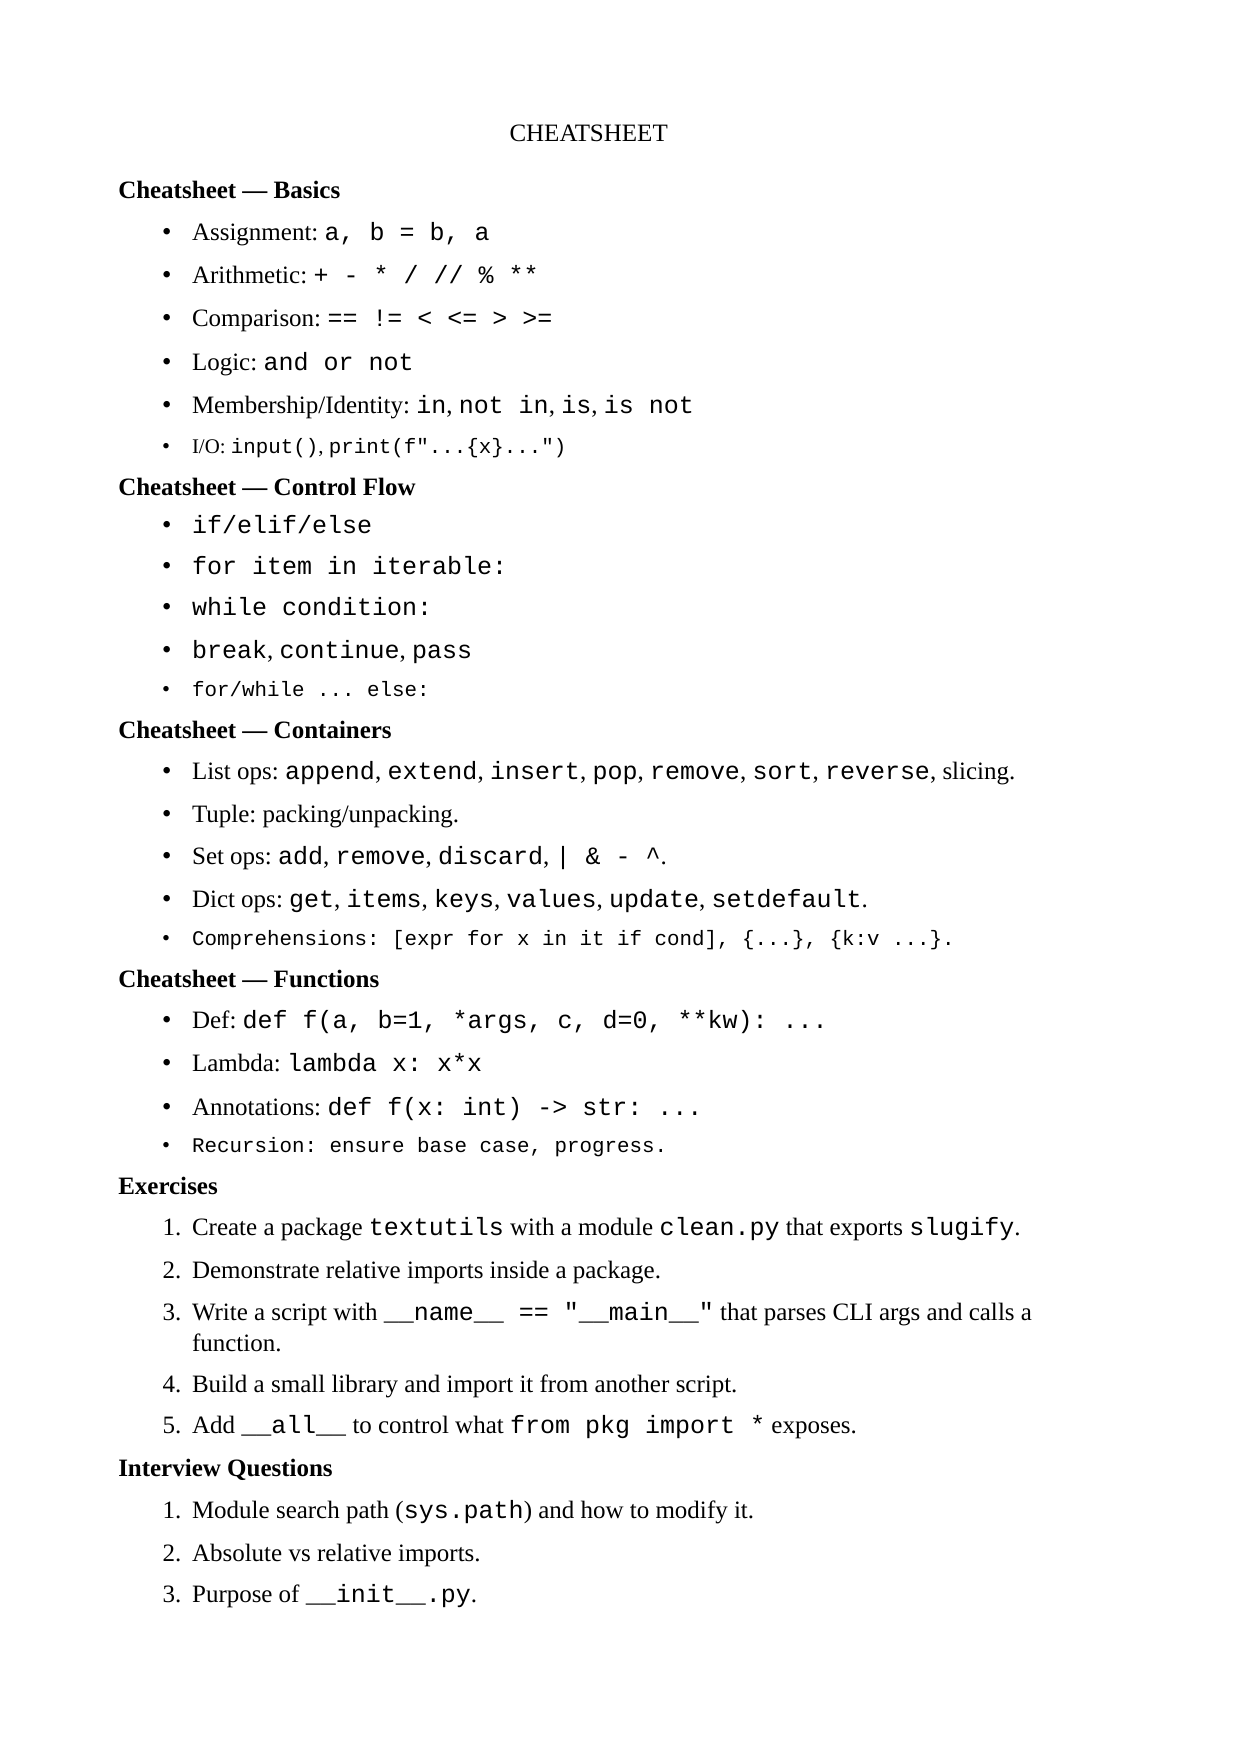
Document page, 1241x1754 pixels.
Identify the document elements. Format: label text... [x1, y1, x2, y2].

text Interview Questions [118, 1453, 1122, 1482]
text CHEATSHEET [118, 118, 1122, 147]
list Dict ops: get, items, keys, values, update, setdefault. [162, 884, 1122, 915]
list break, continue, pass [162, 636, 1122, 666]
text Exercises [118, 1171, 1122, 1200]
list Membership/Identity: in, not in, is, is not [162, 390, 1122, 421]
text Cheatsheet — Control Flow [118, 472, 1122, 501]
list Demonstrate relative imports inside a package. [162, 1256, 1122, 1284]
text Cheatsheet — Basics [118, 176, 1122, 204]
list Recursion: ensure base case, progress. [162, 1135, 1122, 1158]
list Set ops: add, remove, discard, | & - ^. [162, 841, 1122, 872]
list for item in iterable: [162, 554, 1122, 582]
list Tuple: packing/unpacking. [162, 799, 1122, 828]
list if/elif/else [162, 513, 1122, 541]
list Logic: and or not [162, 347, 1122, 378]
list Lambda: lambda x: x*x [162, 1048, 1122, 1079]
list Assignment: a, b = b, a [162, 217, 1122, 248]
list for/while ... else: [162, 679, 1122, 702]
text Cheatsheet — Functions [118, 964, 1122, 992]
list Add __all__ to control what from pkg import * exposes. [162, 1410, 1122, 1441]
list Comprehensions: [expr for x in it if cond], {...}, {k:v ...}. [162, 927, 1122, 951]
list Arithmetic: + - * / // % ** [162, 260, 1122, 291]
list Build a small library and import it from another script. [162, 1369, 1122, 1398]
list Annotations: def f(x: int) -> str: ... [162, 1092, 1122, 1122]
list Comparison: == != < <= > >= [162, 303, 1122, 334]
text Cheatsheet — Containers [118, 715, 1122, 744]
list Absolute vs relative imports. [162, 1538, 1122, 1567]
list Module search path (sys.path) and how to modify it. [162, 1495, 1122, 1526]
list Purpose of __init__.py. [162, 1579, 1122, 1610]
list Create a package textutils with a module clean.py that exports slugify. [162, 1212, 1122, 1243]
list List ops: append, extend, insert, pop, remove, sort, reverse, slicing. [162, 756, 1122, 787]
list Def: def f(a, b=1, *args, c, d=0, **kw): ... [162, 1005, 1122, 1036]
list Write a script with __name__ == "__main__" that parses CLI args and calls a function. [162, 1297, 1122, 1356]
list while condition: [162, 595, 1122, 623]
list I/O: input(), print(f"...{x}...") [162, 433, 1122, 459]
